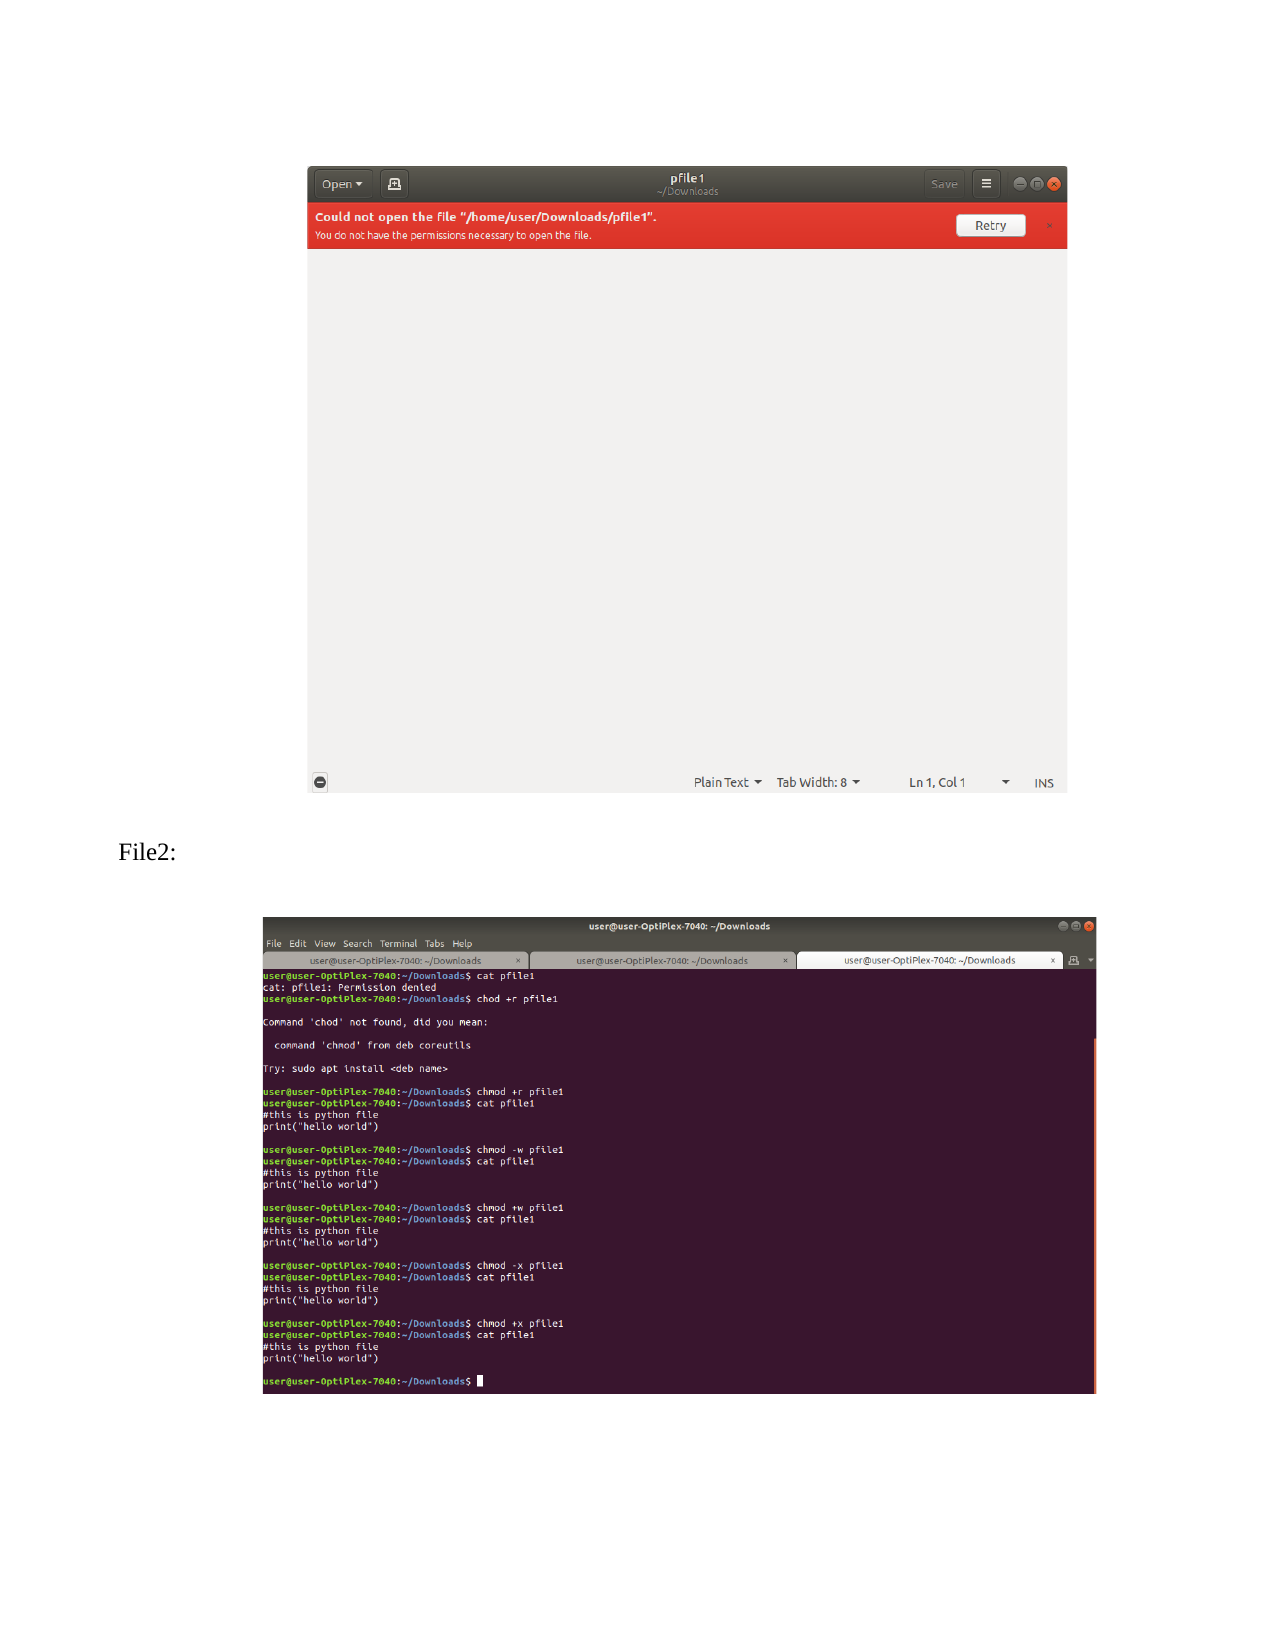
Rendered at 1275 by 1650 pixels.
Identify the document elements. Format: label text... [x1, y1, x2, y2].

text File2: [118, 837, 1157, 866]
picture [262, 917, 1097, 1394]
picture [307, 166, 1068, 793]
